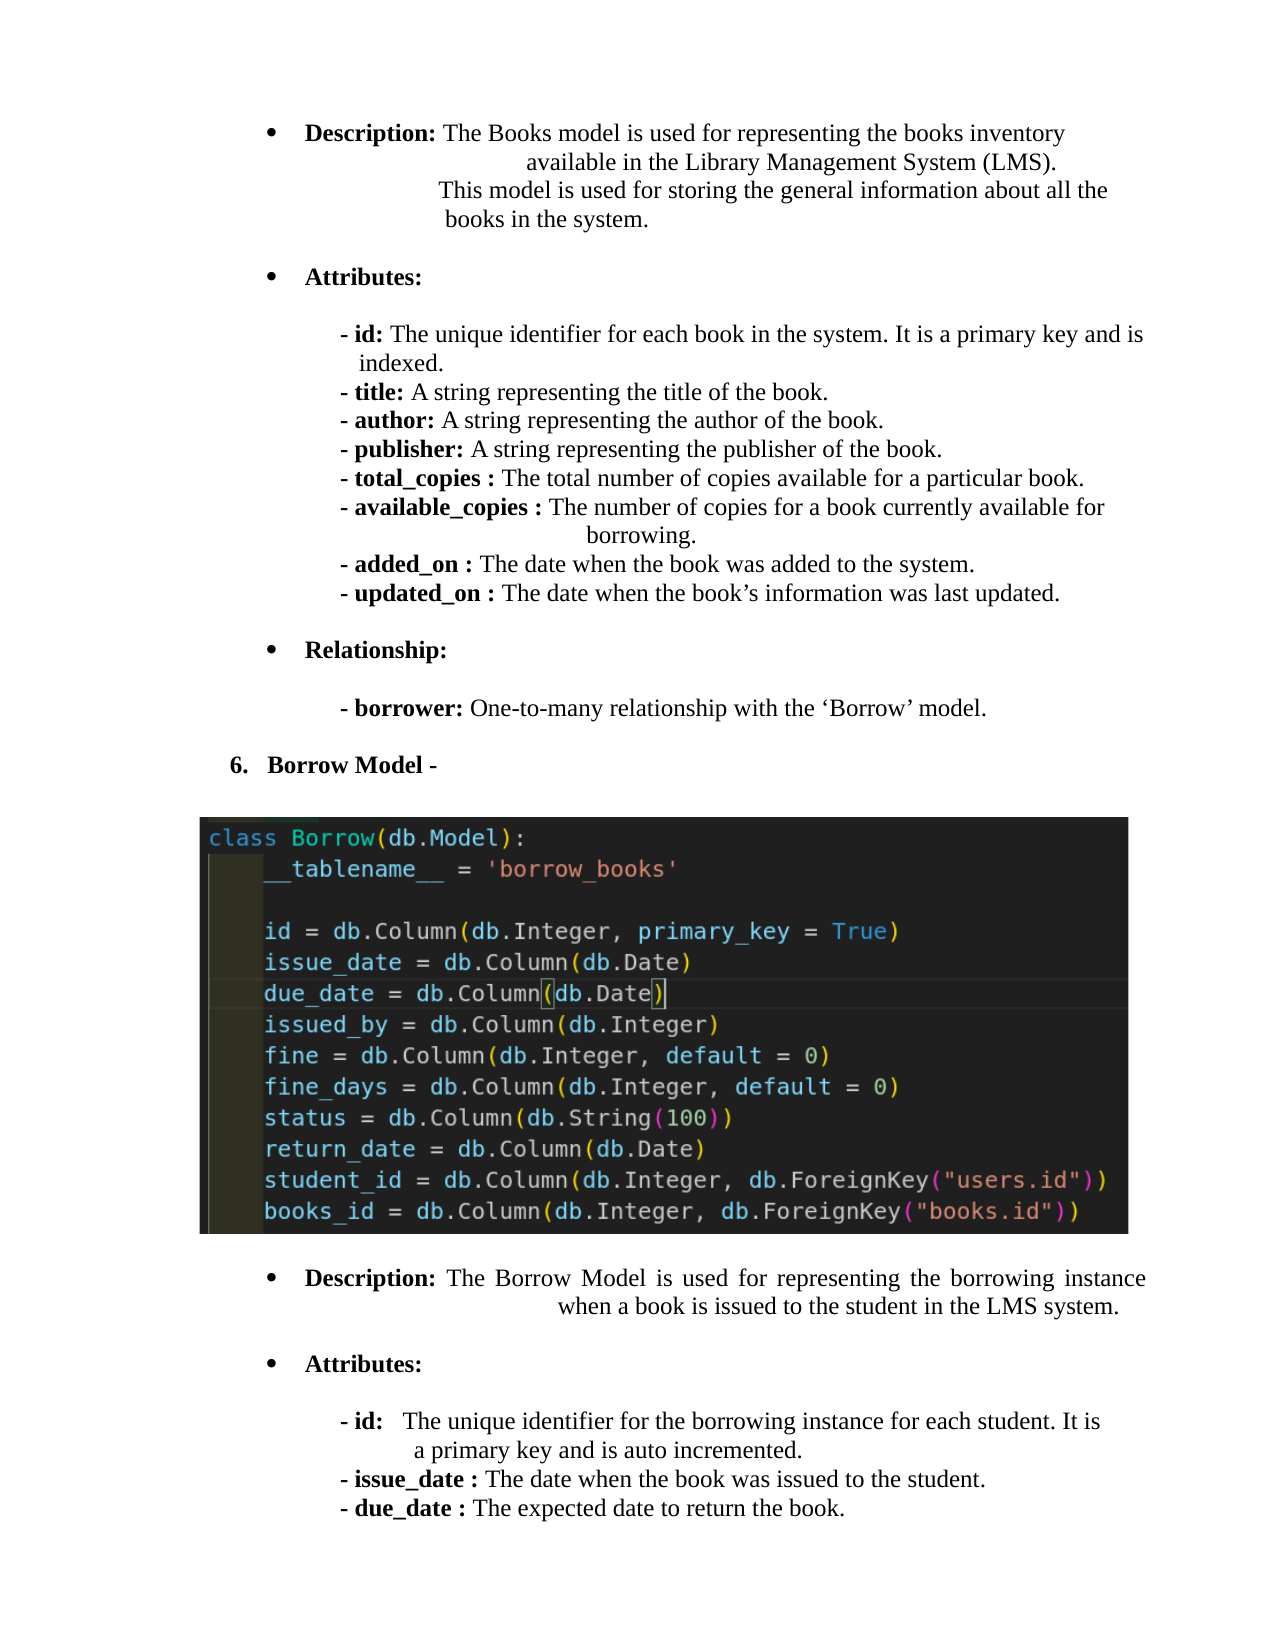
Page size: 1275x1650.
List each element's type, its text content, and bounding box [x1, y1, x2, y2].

text - available_copies : The number of copies for a book currently available for borrowing. [118, 492, 1157, 549]
list Relationship: [267, 636, 1157, 664]
text - author: A string representing the author of the book. [118, 406, 1157, 434]
text - total_copies : The total number of copies available for a particular book. [118, 463, 1157, 492]
text - due_date : The expected date to return the book. [340, 1493, 1157, 1521]
list Attributes: [267, 1349, 1157, 1378]
text - updated_on : The date when the book’s information was last updated. [118, 578, 1157, 607]
text - id: The unique identifier for each book in the system. It is a primary key and is indexed. [118, 319, 1157, 377]
text This model is used for storing the general information about all the books in the system. [118, 176, 1157, 233]
text - borrower: One-to-many relationship with the ‘Borrow’ model. [266, 693, 1157, 722]
list Attributes: [267, 262, 1157, 291]
list Description: The Borrow Model is used for representing the borrowing instance when a book is issued to the student in the LMS system. [267, 1263, 1157, 1320]
text - issue_date : The date when the book was issued to the student. [340, 1464, 1157, 1493]
list Description: The Books model is used for representing the books inventory available in the Library Management System (LMS). [267, 118, 1157, 176]
text - added_on : The date when the book was added to the system. [118, 549, 1157, 578]
list Borrow Model - [229, 751, 1157, 779]
text - id: The unique identifier for the borrowing instance for each student. It is a primary key and is auto incremented. [340, 1406, 1157, 1464]
picture [199, 817, 1129, 1234]
text - title: A string representing the title of the book. [118, 377, 1157, 406]
text - publisher: A string representing the publisher of the book. [118, 434, 1157, 463]
